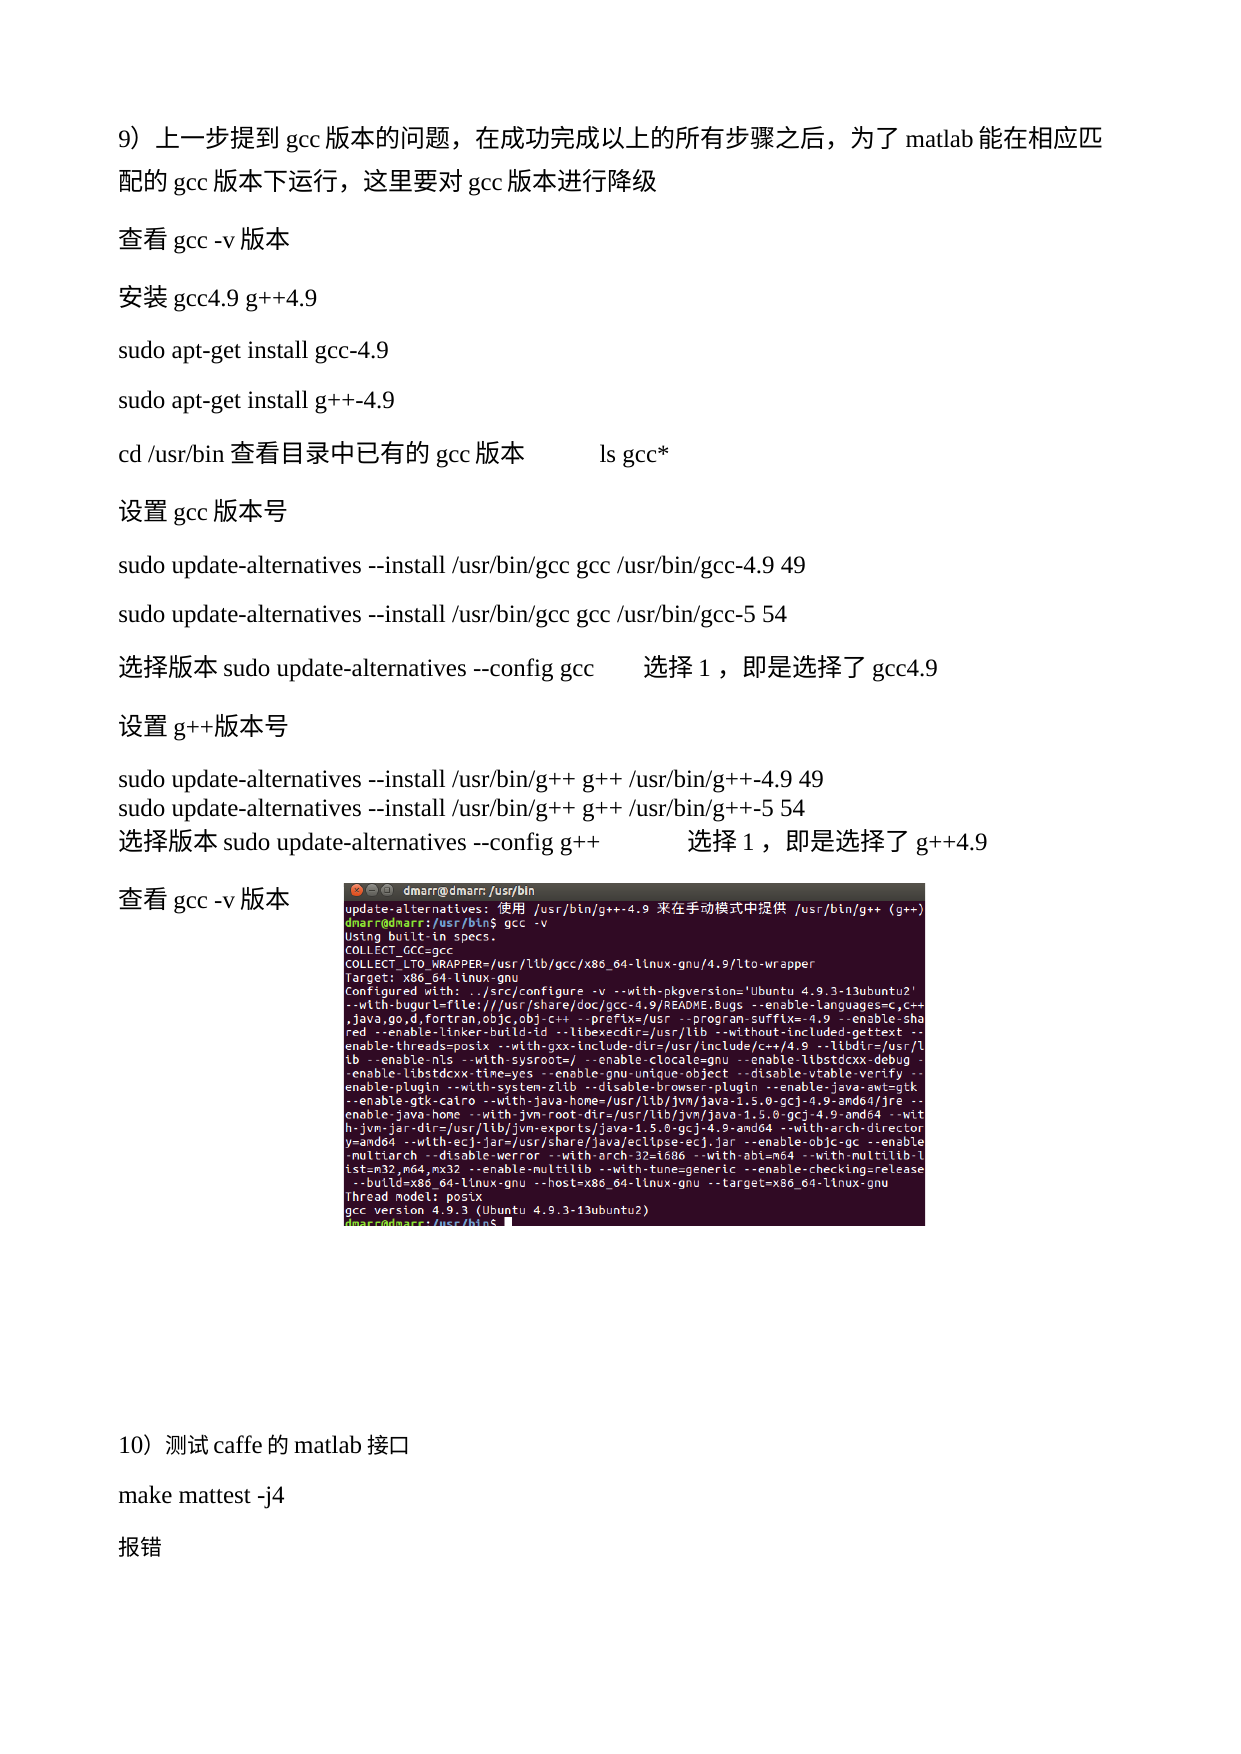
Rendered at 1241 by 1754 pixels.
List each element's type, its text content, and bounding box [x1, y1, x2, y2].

text sudo update-alternatives --install /usr/bin/g++ g++ /usr/bin/g++-5 54 [118, 793, 1122, 821]
text sudo apt-get install g++-4.9 [118, 385, 1122, 413]
picture [343, 883, 926, 1226]
text sudo update-alternatives --install /usr/bin/g++ g++ /usr/bin/g++-4.9 49 [118, 764, 1122, 793]
text sudo apt-get install gcc-4.9 [118, 336, 1122, 364]
text 设置g++版本号 [118, 706, 1122, 742]
text 选择版本sudo update-alternatives --config g++ 选择1 ，即是选择了g++4.9 [118, 821, 1122, 858]
text 10）测试caffe的matlab接口 [118, 1428, 1122, 1460]
text sudo update-alternatives --install /usr/bin/gcc gcc /usr/bin/gcc-4.9 49 [118, 550, 1122, 578]
text cd /usr/bin 查看目录中已有的gcc版本 ls gcc* [118, 434, 1122, 470]
text 报错 [118, 1530, 1122, 1561]
text 查看gcc -v版本 [118, 879, 1122, 916]
text 设置gcc版本号 [118, 492, 1122, 528]
text 选择版本sudo update-alternatives --config gcc 选择1 ，即是选择了gcc4.9 [118, 648, 1122, 684]
text sudo update-alternatives --install /usr/bin/gcc gcc /usr/bin/gcc-5 54 [118, 599, 1122, 628]
text make mattest -j4 [118, 1481, 1122, 1509]
text 查看gcc -v版本 [118, 219, 1122, 256]
text 9）上一步提到gcc版本的问题，在成功完成以上的所有步骤之后，为了matlab能在相应匹配的gcc版本下运行，这里要对gcc版本进行降级 [118, 118, 1122, 198]
text 安装gcc4.9 g++4.9 [118, 278, 1122, 314]
